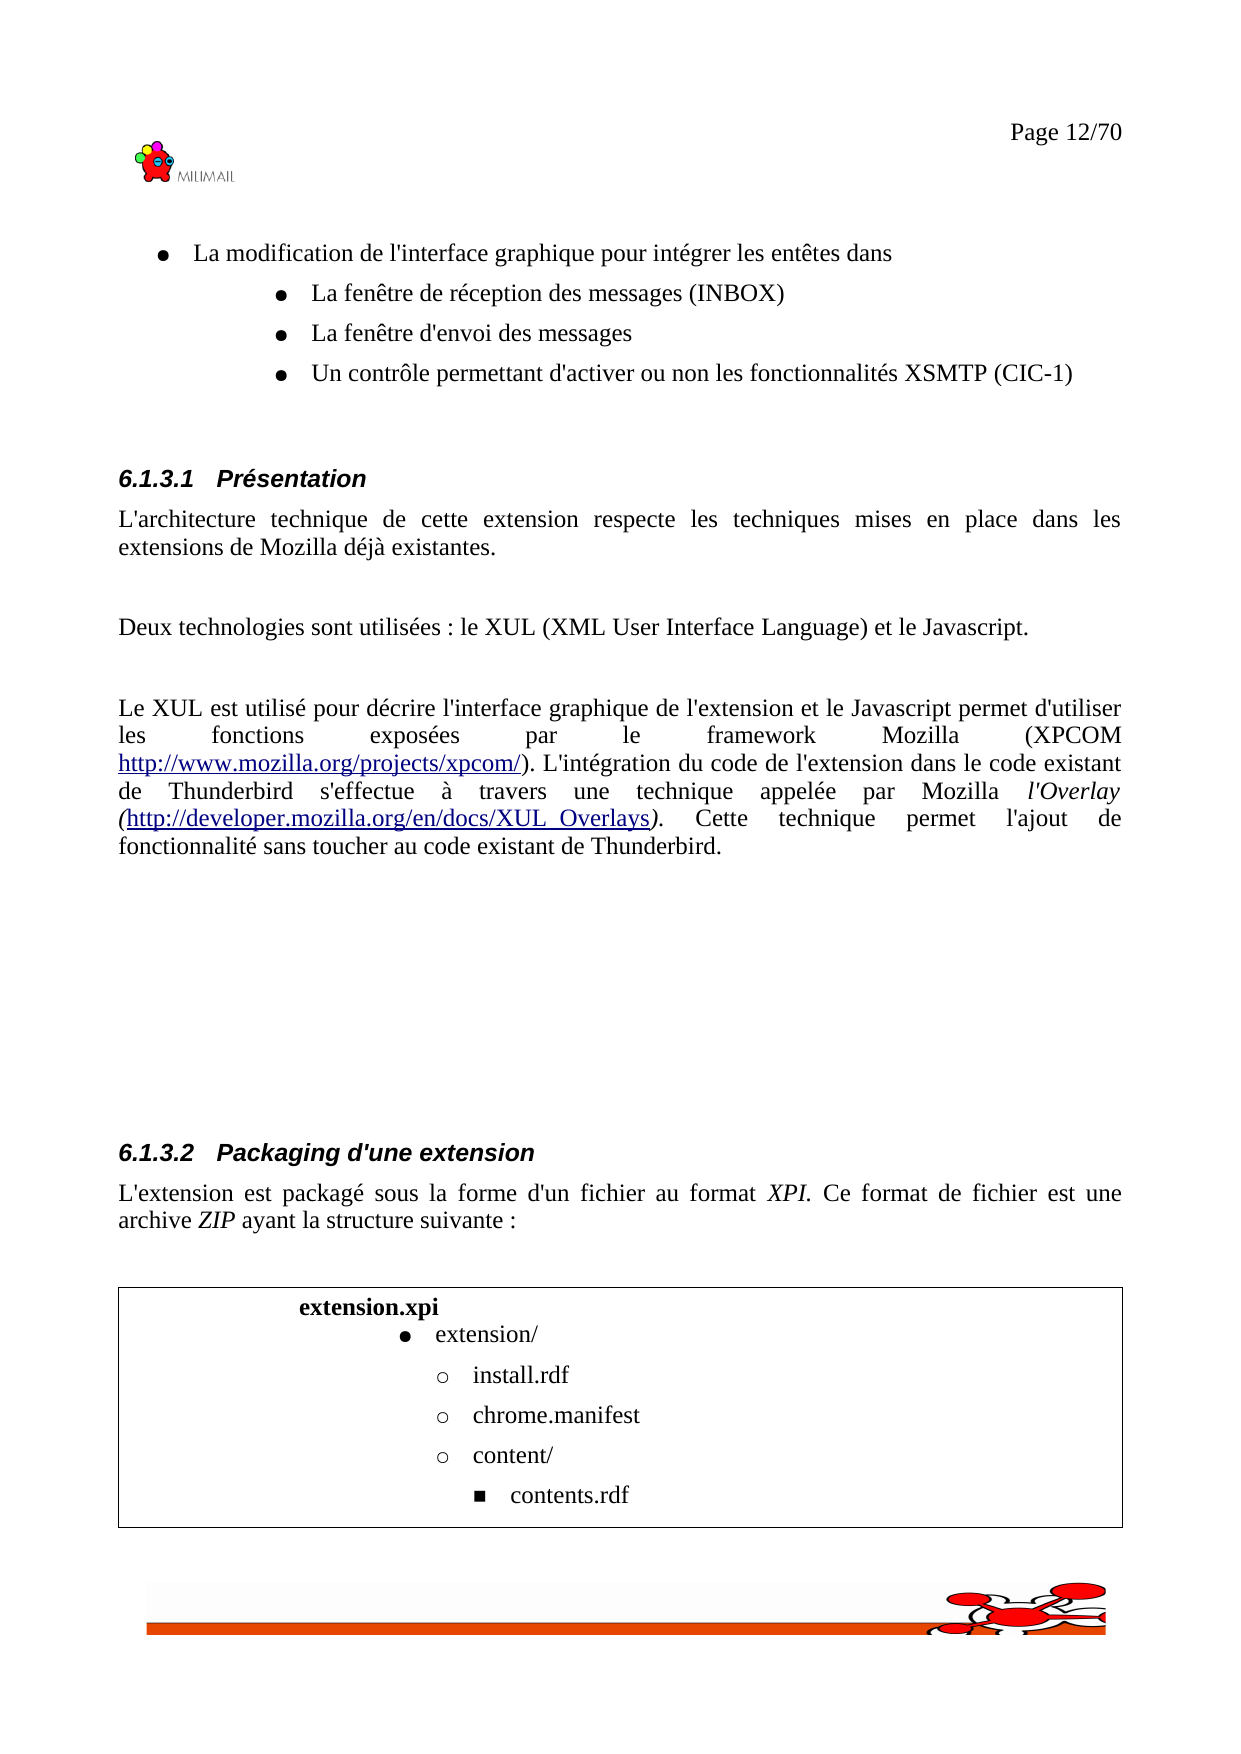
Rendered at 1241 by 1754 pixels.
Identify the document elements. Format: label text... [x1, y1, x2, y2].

table_header extension.xpi extension/ install.rdf chrome.manifest content/ contents.rdf *.css *.xul *.js install.js [119, 1288, 1122, 1527]
picture [116, 120, 295, 209]
text L'extension est packagé sous la forme d'un fichier au format XPI. Ce format de fichier est une archive ZIP ayant la structure suivante : [118, 1179, 1122, 1234]
list La fenêtre d'envoi des messages [274, 319, 1122, 347]
text Le XUL est utilisé pour décrire l'interface graphique de l'extension et le Javascript permet d'utiliser les fonctions exposées par le framework Mozilla (XPCOM http://www.mozilla.org/projects/xpcom/). L'intégration du code de l'extension dans le code existant de Thunderbird s'effectue à travers une technique appelée par Mozilla l'Overlay (http://developer.mozilla.org/en/docs/XUL_Overlays). Cette technique permet l'ajout de fonctionnalité sans toucher au code existant de Thunderbird. [118, 694, 1122, 860]
list Un contrôle permettant d'activer ou non les fonctionnalités XSMTP (CIC-1) [274, 359, 1122, 387]
list La fenêtre de réception des messages (INBOX) [274, 279, 1122, 307]
subtitle Packaging d'une extension [118, 1139, 1122, 1166]
subtitle Présentation [118, 465, 1122, 493]
text L'architecture technique de cette extension respecte les techniques mises en place dans les extensions de Mozilla déjà existantes. [118, 505, 1122, 561]
picture [146, 1582, 1106, 1635]
text Deux technologies sont utilisées : le XUL (XML User Interface Language) et le Javascript. [118, 613, 1122, 641]
list La modification de l'interface graphique pour intégrer les entêtes dans [156, 239, 1122, 267]
